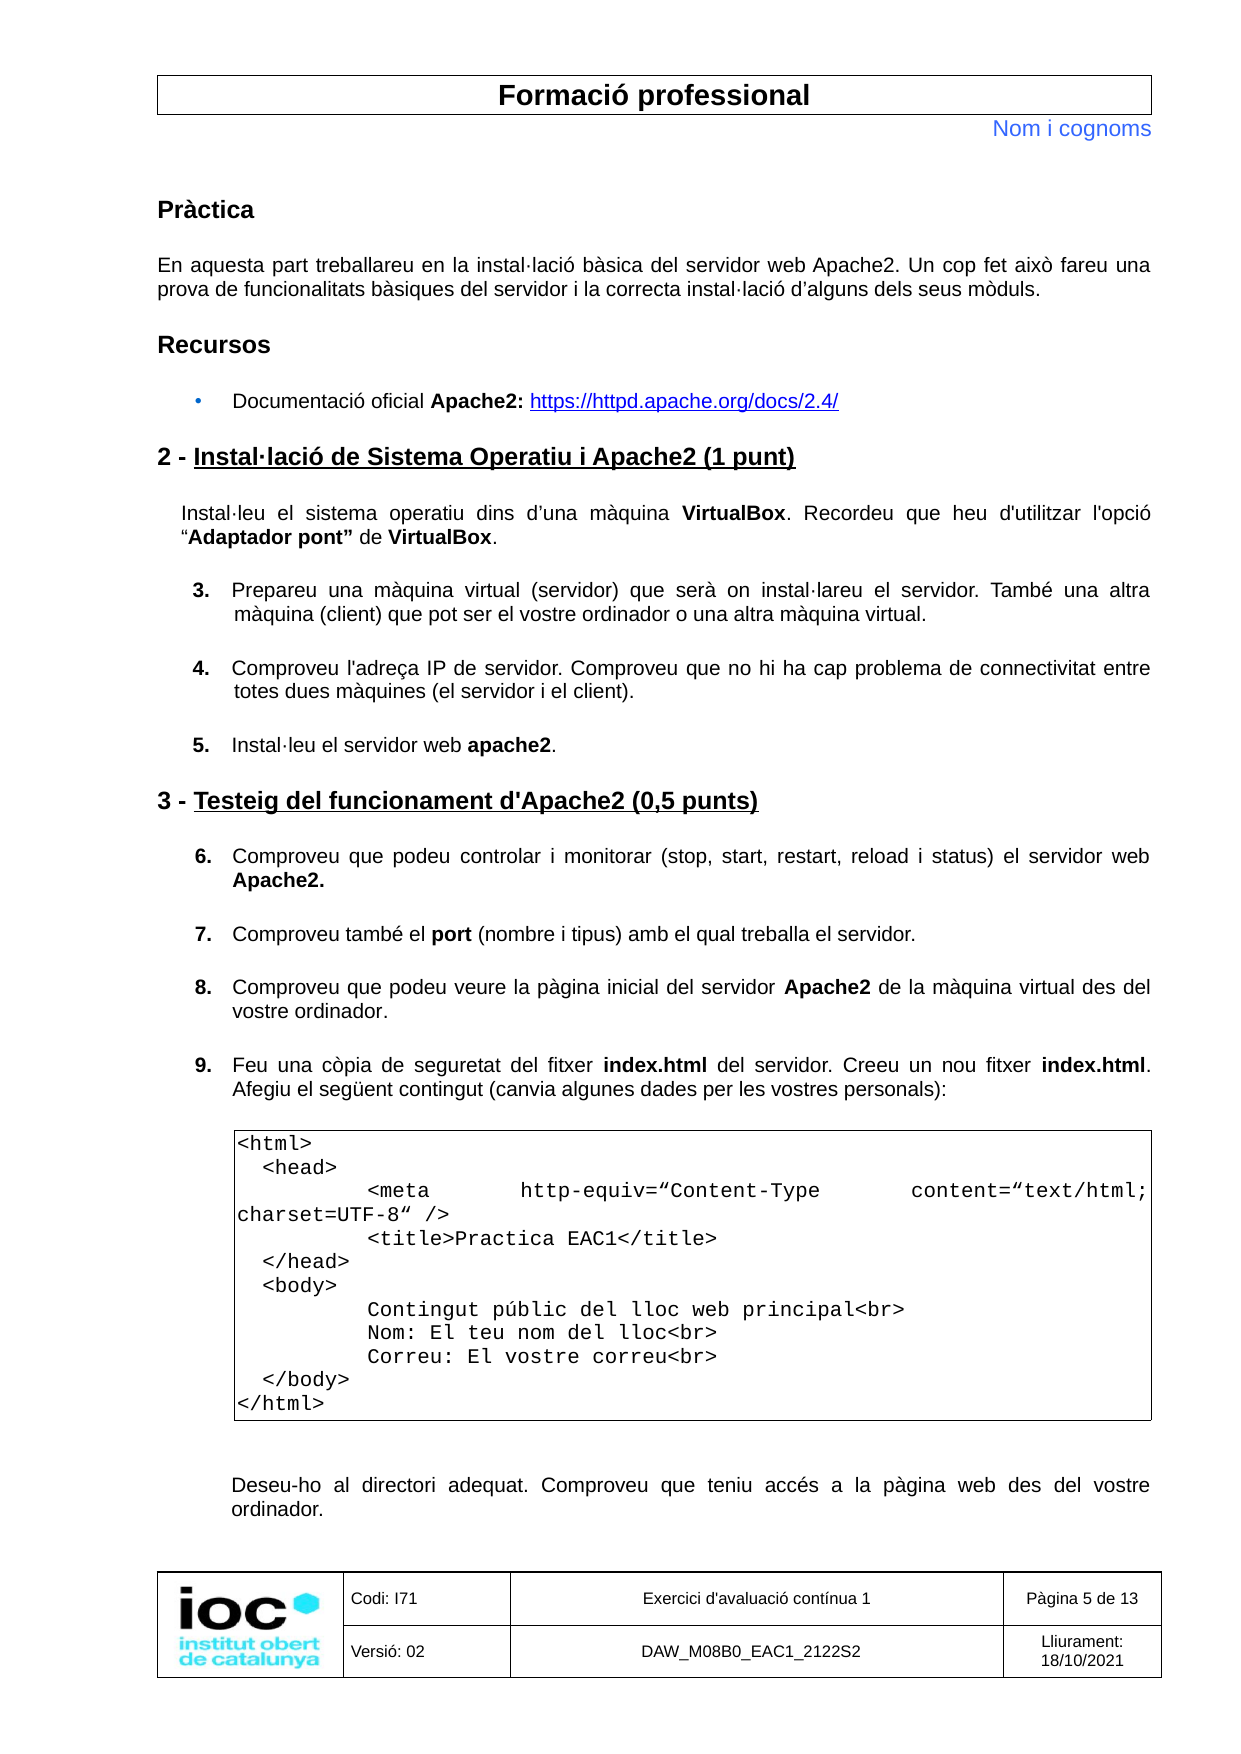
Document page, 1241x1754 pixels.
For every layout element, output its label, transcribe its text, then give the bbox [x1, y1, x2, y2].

text Correu: El vostre correu<br> [235, 1343, 1151, 1366]
list Prepareu una màquina virtual (servidor) que serà on instal·lareu el servidor. També una altra màquina (client) que pot ser el vostre ordinador o una altra màquina virtual. [192, 578, 1151, 626]
text 3 - Testeig del funcionament d'Apache2 (0,5 punts) [157, 786, 1151, 815]
text <head> [235, 1154, 1151, 1177]
text Pràctica [157, 195, 1151, 224]
text 2 - Instal·lació de Sistema Operatiu i Apache2 (1 punt) [157, 442, 1151, 471]
text </html> [235, 1390, 1151, 1420]
list Comproveu que podeu veure la pàgina inicial del servidor Apache2 de la màquina virtual des del vostre ordinador. [194, 975, 1151, 1023]
text Deseu-ho al directori adequat. Comproveu que teniu accés a la pàgina web des del vostre ordinador. [231, 1473, 1151, 1521]
text <meta http-equiv=“Content-Type content=“text/html; charset=UTF-8“ /> [235, 1177, 1151, 1224]
text <body> [235, 1272, 1151, 1296]
picture [158, 1573, 343, 1677]
list Instal·leu el servidor web apache2. [192, 733, 1151, 757]
list Feu una còpia de seguretat del fitxer index.html del servidor. Creeu un nou fitxer index.html. Afegiu el següent contingut (canvia algunes dades per les vostres personals): [194, 1053, 1151, 1101]
text <title>Practica EAC1</title> [235, 1224, 1151, 1248]
text Nom: El teu nom del lloc<br> [235, 1319, 1151, 1343]
list Documentació oficial Apache2: https://httpd.apache.org/docs/2.4/ [194, 389, 1151, 413]
text <html> [235, 1131, 1151, 1154]
list Comproveu també el port (nombre i tipus) amb el qual treballa el servidor. [194, 922, 1151, 946]
text En aquesta part treballareu en la instal·lació bàsica del servidor web Apache2. Un cop fet això fareu una prova de funcionalitats bàsiques del servidor i la correcta instal·lació d’alguns dels seus mòduls. [157, 253, 1151, 301]
list Comproveu que podeu controlar i monitorar (stop, start, restart, reload i status) el servidor web Apache2. [194, 844, 1151, 892]
list Comproveu l'adreça IP de servidor. Comproveu que no hi ha cap problema de connectivitat entre totes dues màquines (el servidor i el client). [192, 655, 1151, 703]
list Instal·leu el sistema operatiu dins d’una màquina VirtualBox. Recordeu que heu d'utilitzar l'opció “Adaptador pont” de VirtualBox. [145, 501, 1151, 548]
text Recursos [157, 331, 1151, 359]
text </head> [235, 1248, 1151, 1272]
text Contingut públic del lloc web principal<br> [235, 1296, 1151, 1319]
text </body> [235, 1366, 1151, 1390]
